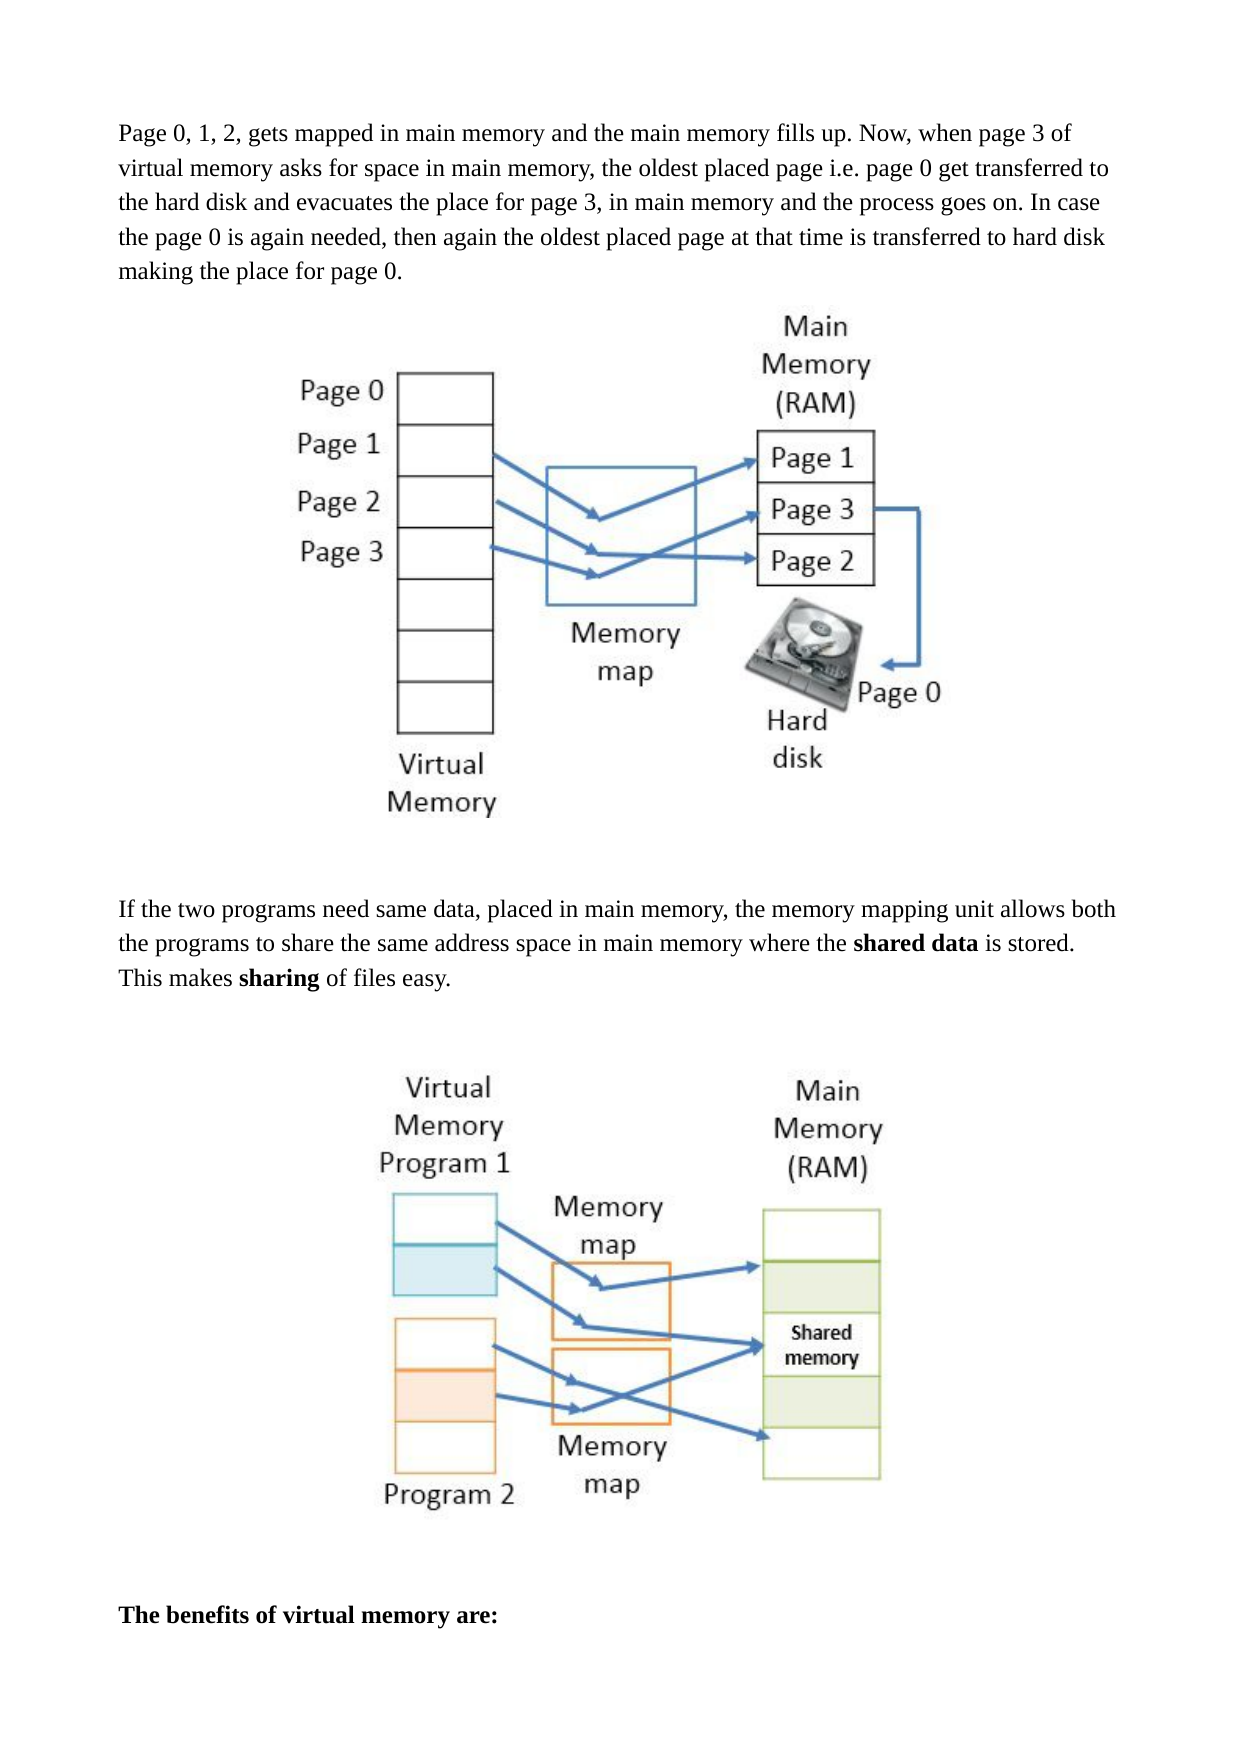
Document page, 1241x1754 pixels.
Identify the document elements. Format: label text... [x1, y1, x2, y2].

picture [289, 305, 951, 818]
text Page 0, 1, 2, gets mapped in main memory and the main memory fills up. Now, when page 3 of virtual memory asks for space in main memory, the oldest placed page i.e. page 0 get transferred to the hard disk and evacuates the place for page 3, in main memory and the process goes on. In case the page 0 is again needed, then again the oldest placed page at that time is transferred to hard disk making the place for page 0. [118, 118, 1122, 285]
text The benefits of virtual memory are: [118, 1601, 1122, 1629]
text If the two programs need same data, placed in main memory, the memory mapping unit allows both the programs to share the same address space in main memory where the shared data is stored. This makes sharing of files easy. [118, 894, 1122, 992]
picture [362, 1057, 913, 1526]
